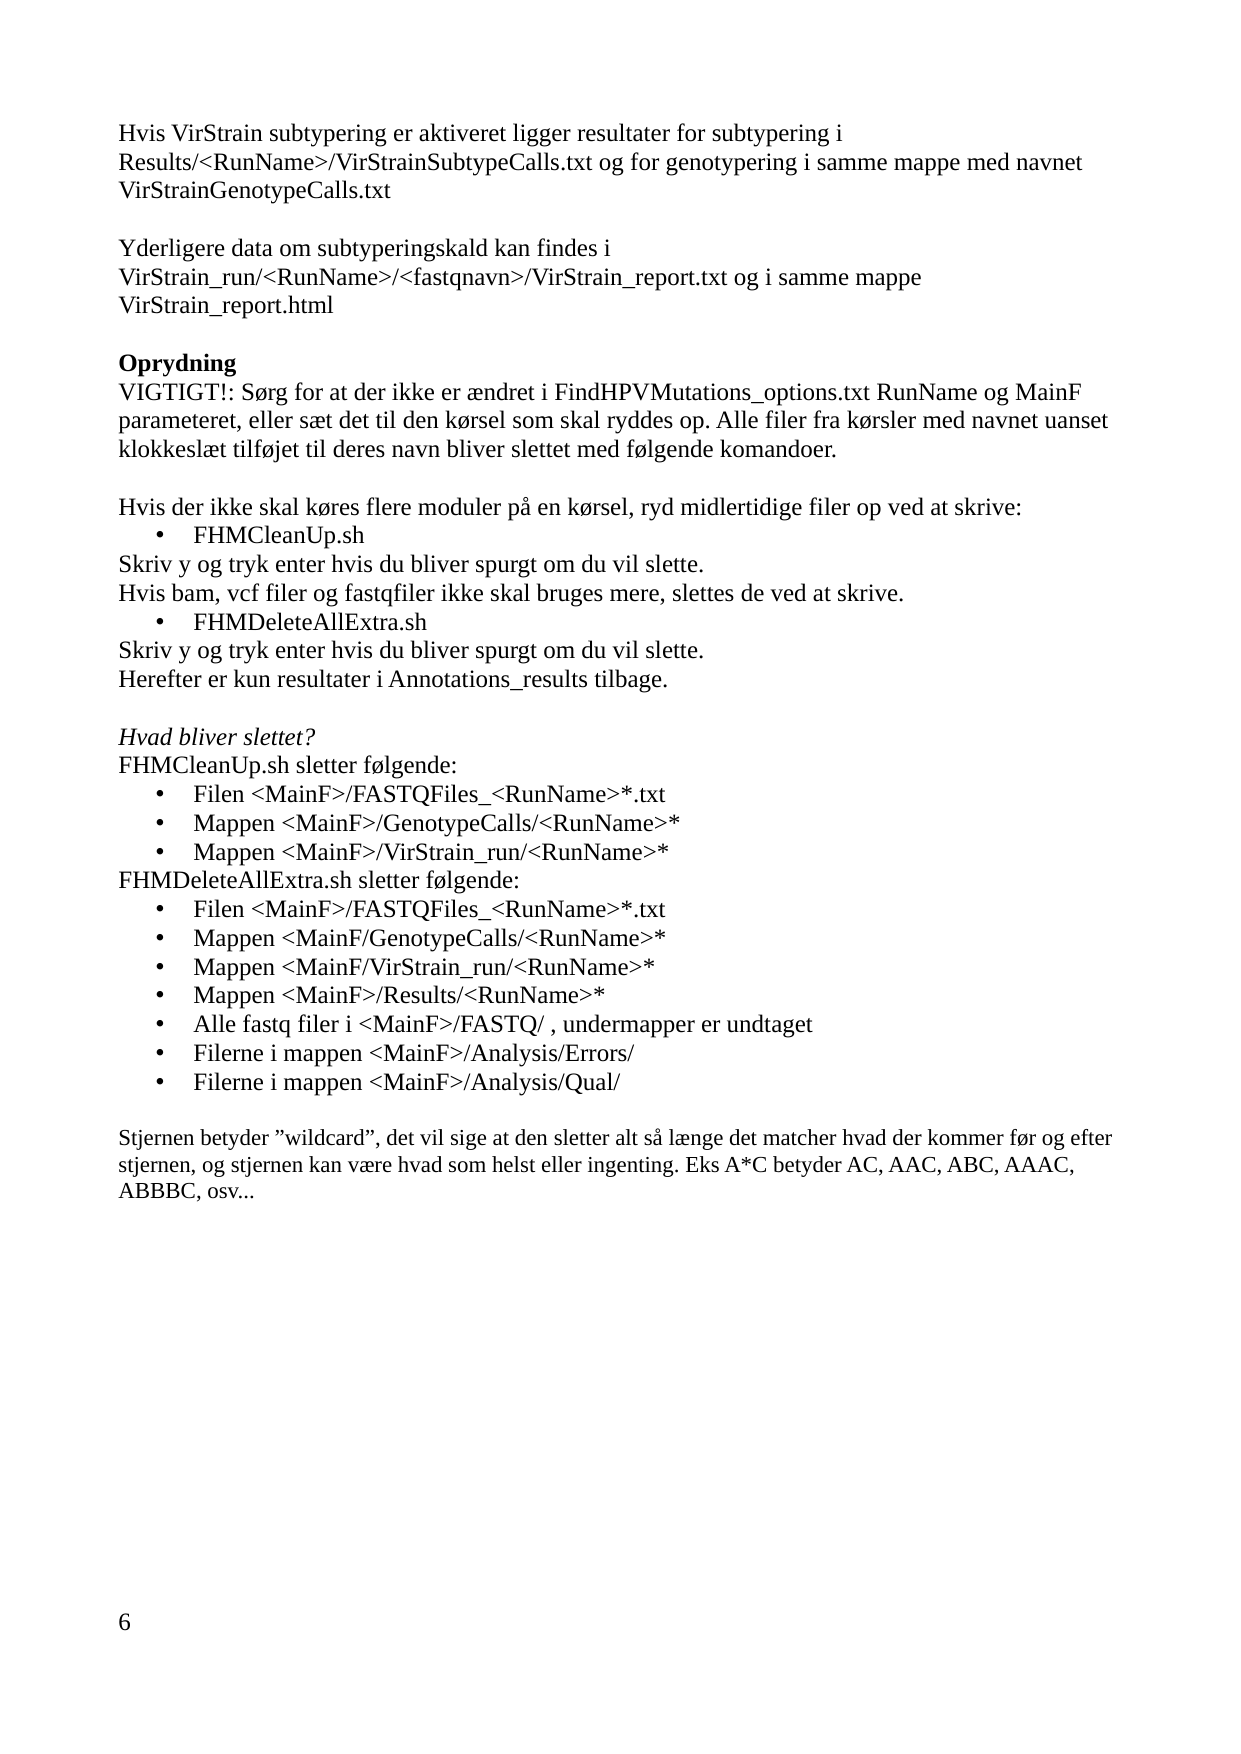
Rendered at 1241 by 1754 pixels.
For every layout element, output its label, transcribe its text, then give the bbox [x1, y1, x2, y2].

text Hvis der ikke skal køres flere moduler på en kørsel, ryd midlertidige filer op ved at skrive: [118, 492, 1122, 521]
list Mappen <MainF>/GenotypeCalls/<RunName>* [156, 808, 1122, 837]
list Mappen <MainF/VirStrain_run/<RunName>* [156, 952, 1122, 981]
text FHMDeleteAllExtra.sh sletter følgende: [118, 866, 1122, 894]
text Hvis bam, vcf filer og fastqfiler ikke skal bruges mere, slettes de ved at skrive. [118, 578, 1122, 607]
list Mappen <MainF>/Results/<RunName>* [156, 981, 1122, 1009]
list Alle fastq filer i <MainF>/FASTQ/ , undermapper er undtaget [156, 1009, 1122, 1038]
text VIGTIGT!: Sørg for at der ikke er ændret i FindHPVMutations_options.txt RunName og MainF parameteret, eller sæt det til den kørsel som skal ryddes op. Alle filer fra kørsler med navnet uanset klokkeslæt tilføjet til deres navn bliver slettet med følgende komandoer. [118, 377, 1122, 463]
text Herefter er kun resultater i Annotations_results tilbage. [118, 664, 1122, 693]
list FHMCleanUp.sh [156, 521, 1122, 549]
text Skriv y og tryk enter hvis du bliver spurgt om du vil slette. [118, 636, 1122, 664]
list FHMDeleteAllExtra.sh [156, 607, 1122, 636]
list Filen <MainF>/FASTQFiles_<RunName>*.txt [156, 894, 1122, 923]
text Hvis VirStrain subtypering er aktiveret ligger resultater for subtypering i Results/<RunName>/VirStrainSubtypeCalls.txt og for genotypering i samme mappe med navnet VirStrainGenotypeCalls.txt [118, 118, 1122, 204]
text Skriv y og tryk enter hvis du bliver spurgt om du vil slette. [118, 549, 1122, 578]
text Stjernen betyder ”wildcard”, det vil sige at den sletter alt så længe det matcher hvad der kommer før og efter stjernen, og stjernen kan være hvad som helst eller ingenting. Eks A*C betyder AC, AAC, ABC, AAAC, ABBBC, osv... [118, 1124, 1122, 1203]
text Yderligere data om subtyperingskald kan findes i VirStrain_run/<RunName>/<fastqnavn>/VirStrain_report.txt og i samme mappe VirStrain_report.html [118, 233, 1122, 319]
list Mappen <MainF>/VirStrain_run/<RunName>* [156, 837, 1122, 866]
list Filen <MainF>/FASTQFiles_<RunName>*.txt [156, 779, 1122, 808]
list Mappen <MainF/GenotypeCalls/<RunName>* [156, 923, 1122, 952]
list Filerne i mappen <MainF>/Analysis/Qual/ [156, 1067, 1122, 1096]
text Oprydning [118, 348, 1122, 377]
text FHMCleanUp.sh sletter følgende: [118, 751, 1122, 779]
list Filerne i mappen <MainF>/Analysis/Errors/ [156, 1038, 1122, 1067]
text Hvad bliver slettet? [118, 722, 1122, 751]
